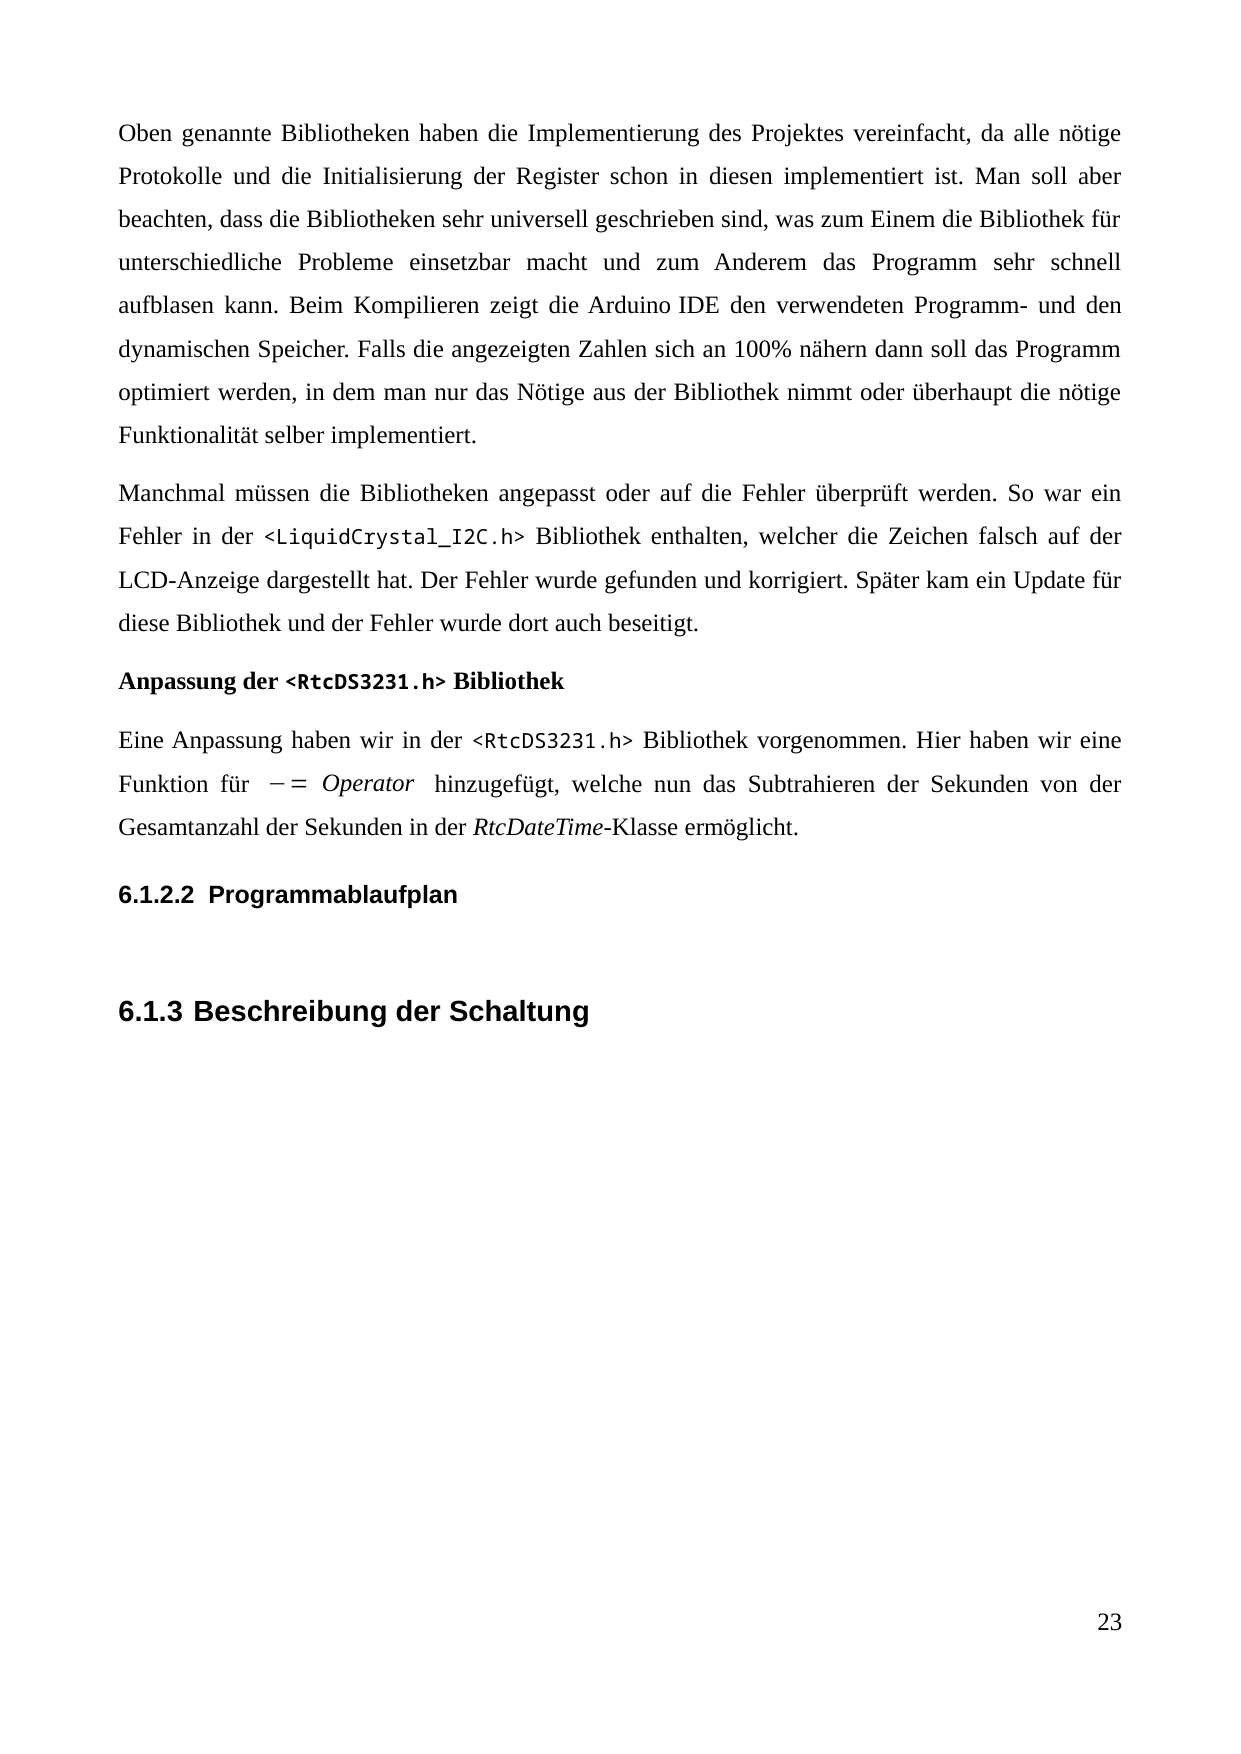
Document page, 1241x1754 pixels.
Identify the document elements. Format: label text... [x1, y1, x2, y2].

text Oben genannte Bibliotheken haben die Implementierung des Projektes vereinfacht, da alle nötige Protokolle und die Initialisierung der Register schon in diesen implementiert ist. Man soll aber beachten, dass die Bibliotheken sehr universell geschrieben sind, was zum Einem die Bibliothek für unterschiedliche Probleme einsetzbar macht und zum Anderem das Programm sehr schnell aufblasen kann. Beim Kompilieren zeigt die Arduino IDE den verwendeten Programm- und den dynamischen Speicher. Falls die angezeigten Zahlen sich an 100% nähern dann soll das Programm optimiert werden, in dem man nur das Nötige aus der Bibliothek nimmt oder überhaupt die nötige Funktionalität selber implementiert. [118, 118, 1122, 449]
text Anpassung der <RtcDS3231.h> Bibliothek [118, 666, 1122, 695]
subtitle Beschreibung der Schaltung [118, 993, 1122, 1027]
subtitle Programmablaufplan [118, 880, 1122, 909]
text Eine Anpassung haben wir in der <RtcDS3231.h> Bibliothek vorgenommen. Hier haben wir eine Funktion fürhinzugefügt, welche nun das Subtrahieren der Sekunden von der Gesamtanzahl der Sekunden in der RtcDateTime-Klasse ermöglicht. [118, 725, 1122, 841]
text Manchmal müssen die Bibliotheken angepasst oder auf die Fehler überprüft werden. So war ein Fehler in der <LiquidCrystal_I2C.h> Bibliothek enthalten, welcher die Zeichen falsch auf der LCD-Anzeige dargestellt hat. Der Fehler wurde gefunden und korrigiert. Später kam ein Update für diese Bibliothek und der Fehler wurde dort auch beseitigt. [118, 478, 1122, 637]
